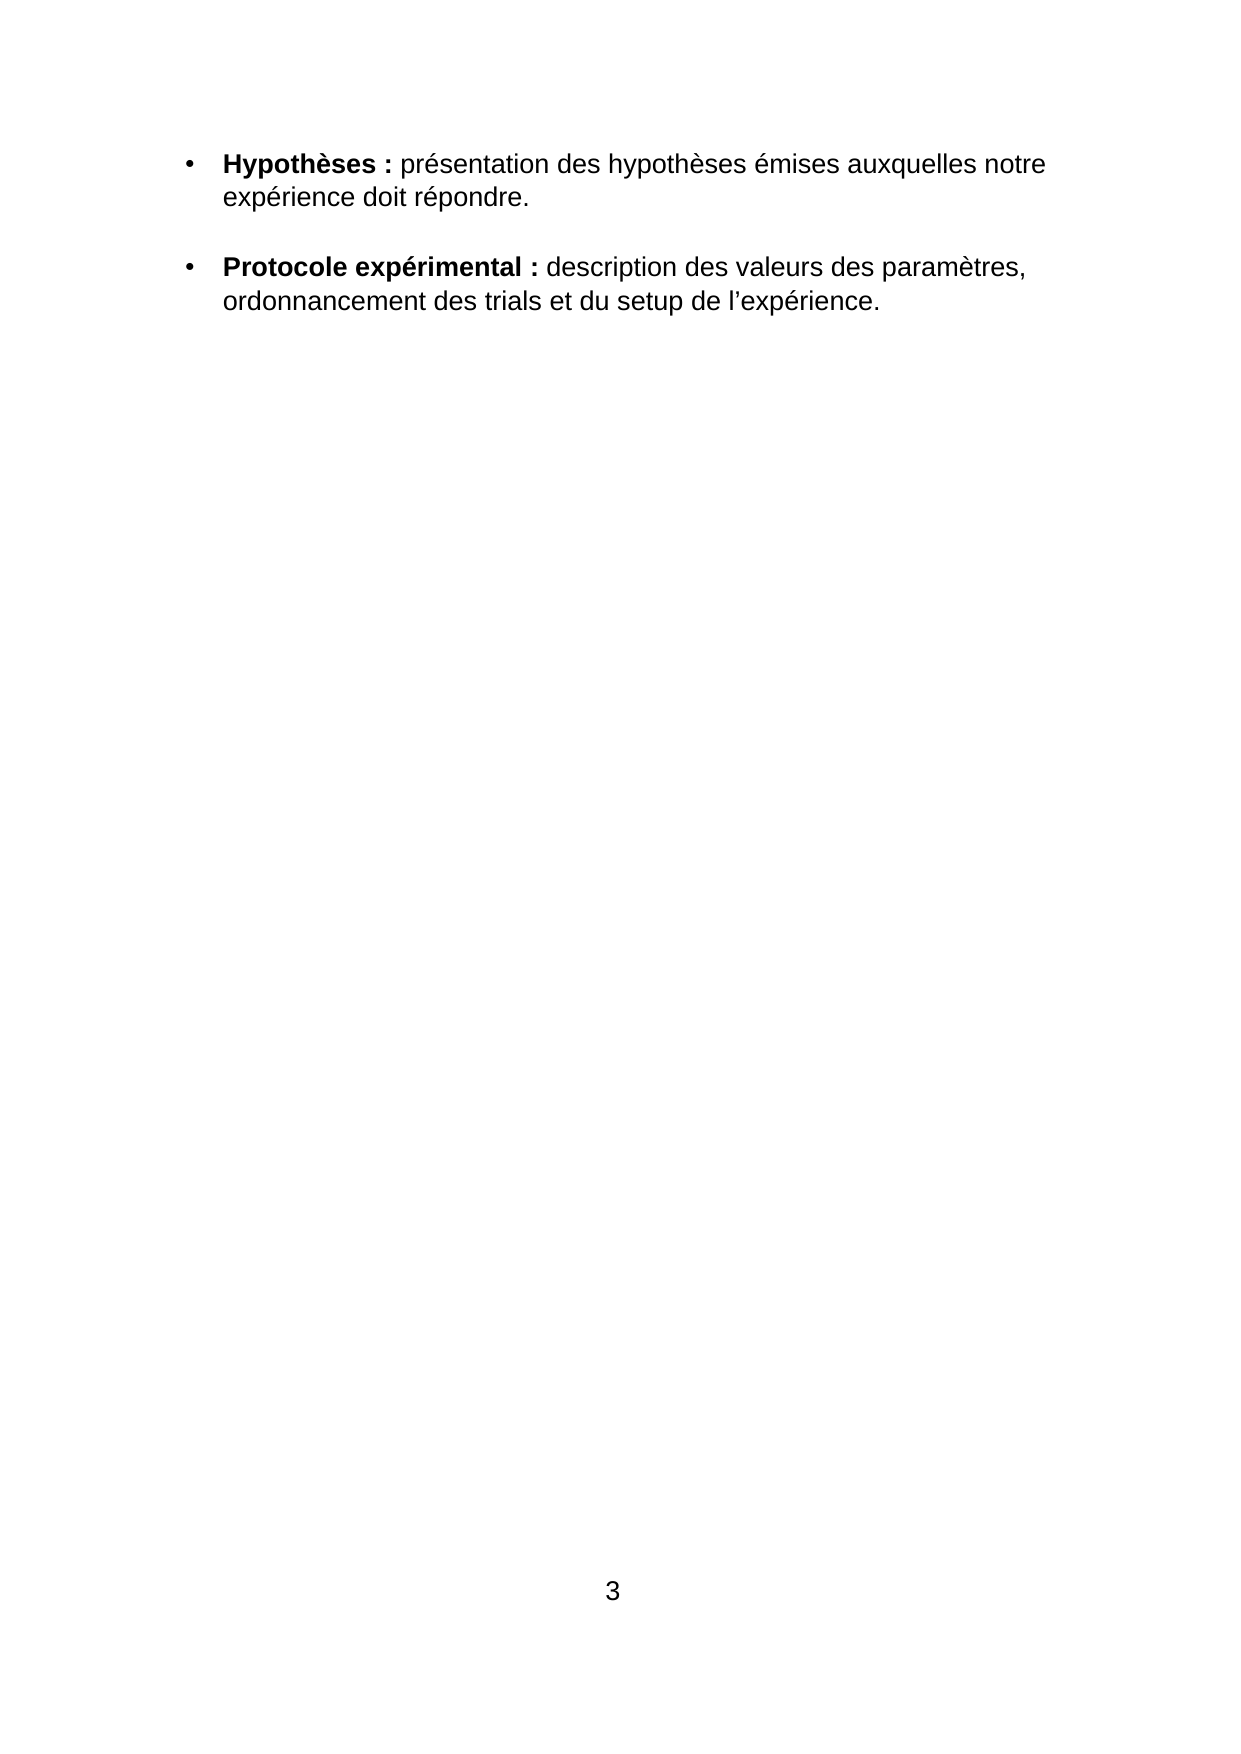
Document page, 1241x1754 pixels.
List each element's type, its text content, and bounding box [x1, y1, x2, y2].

list Protocole expérimental : description des valeurs des paramètres, ordonnancement des trials et du setup de l’expérience. [185, 251, 1093, 316]
list Hypothèses : présentation des hypothèses émises auxquelles notre expérience doit répondre. [185, 148, 1093, 213]
